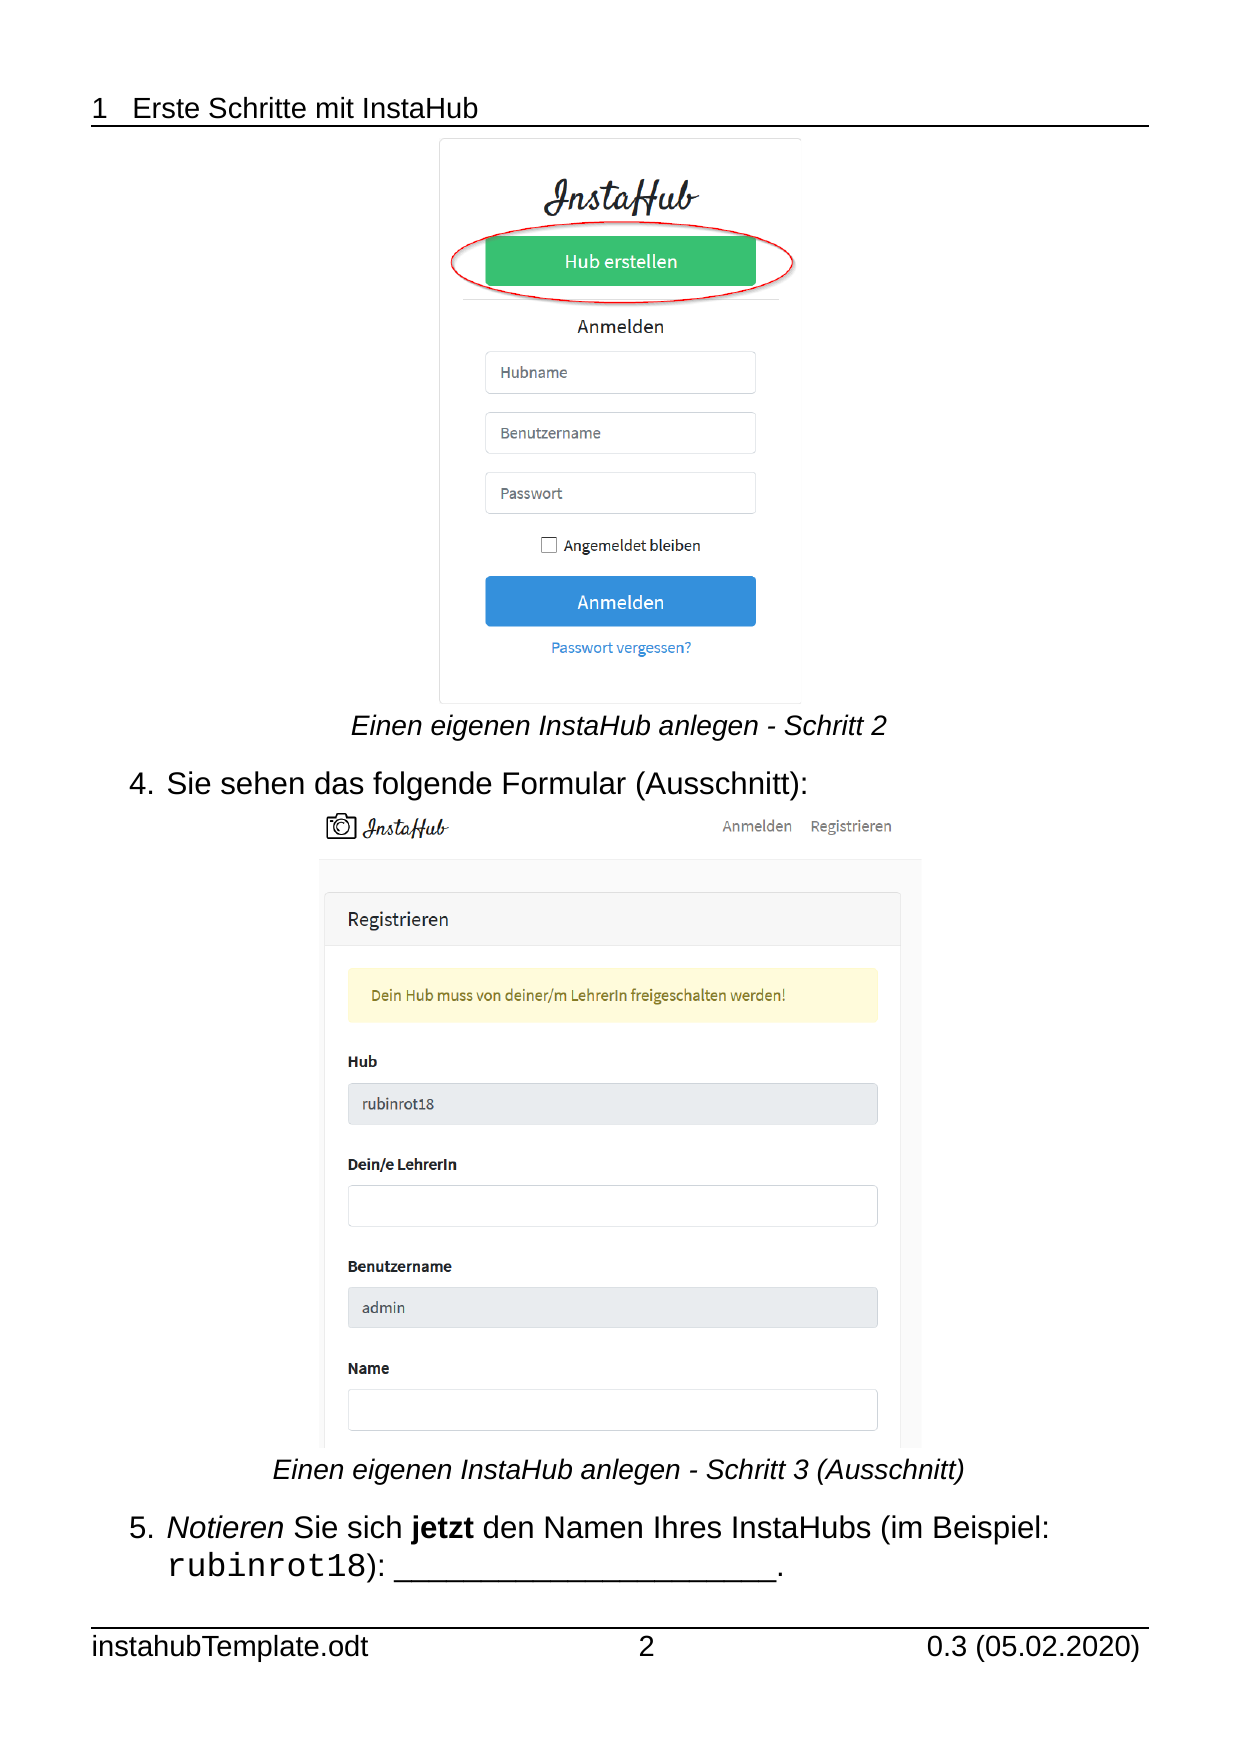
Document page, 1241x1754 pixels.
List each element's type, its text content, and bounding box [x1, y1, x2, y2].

text Einen eigenen InstaHub anlegen - Schritt 3 (Ausschnitt) [91, 1453, 1149, 1486]
picture [439, 138, 802, 704]
text Einen eigenen InstaHub anlegen - Schritt 2 [91, 709, 1149, 742]
picture [168, 801, 1072, 1448]
list Sie sehen das folgende Formular (Ausschnitt): [129, 765, 1149, 801]
list Notieren Sie sich jetzt den Namen Ihres InstaHubs (im Beispiel: rubinrot18): ______________________. [129, 1509, 1149, 1587]
